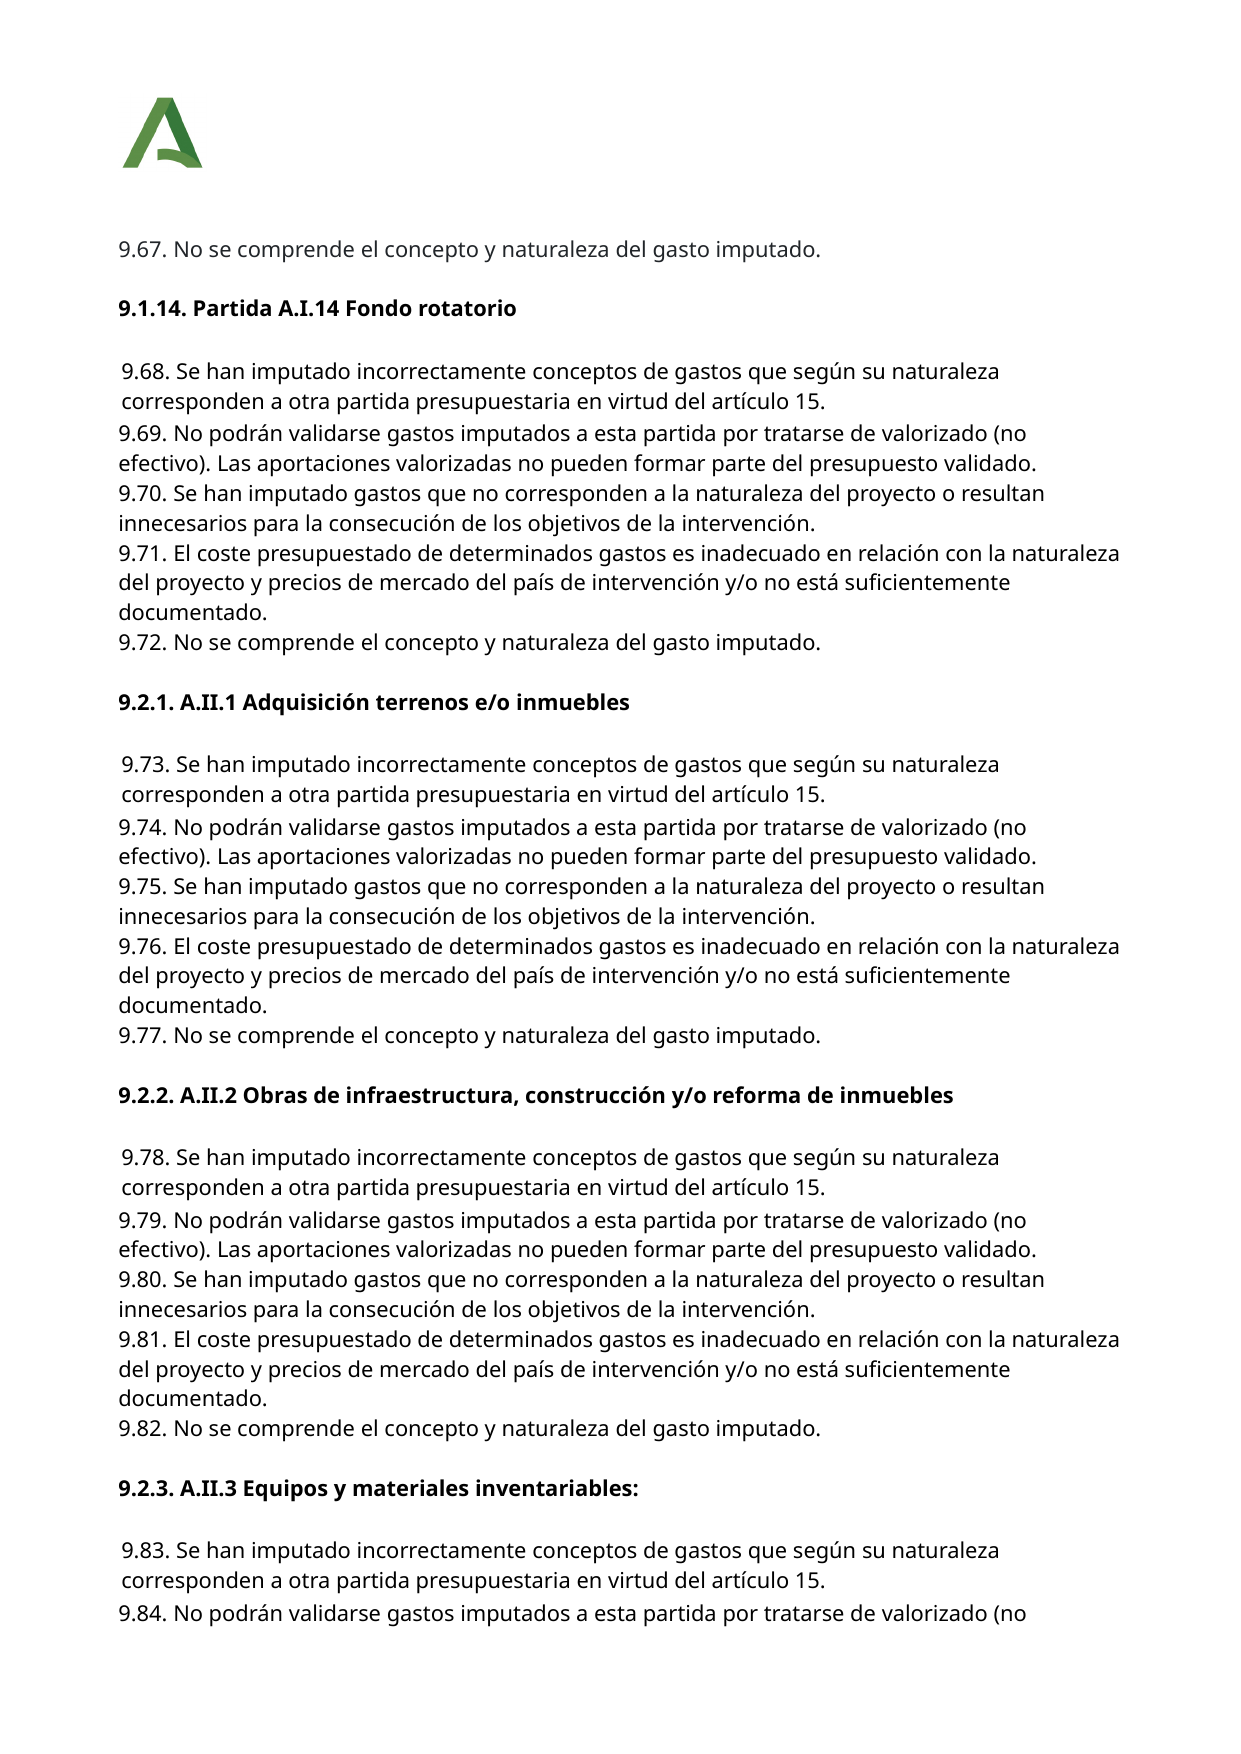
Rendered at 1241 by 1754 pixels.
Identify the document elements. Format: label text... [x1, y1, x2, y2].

table_cell 9.75. Se han imputado gastos que no corresponden a la naturaleza del proyecto o resultan innecesarios para la consecución de los objetivos de la intervención. [118, 871, 1122, 931]
table_cell 9.79. No podrán validarse gastos imputados a esta partida por tratarse de valorizado (no efectivo). Las aportaciones valorizadas no pueden formar parte del presupuesto validado. [118, 1205, 1122, 1264]
text 9.67. No se comprende el concepto y naturaleza del gasto imputado. [118, 234, 1122, 293]
text 9.1.14. Partida A.I.14 Fondo rotatorio [118, 293, 1122, 323]
table_cell 9.69. No podrán validarse gastos imputados a esta partida por tratarse de valorizado (no efectivo). Las aportaciones valorizadas no pueden formar parte del presupuesto validado. [118, 419, 1122, 478]
text 9.2.1. A.II.1 Adquisición terrenos e/o inmuebles [118, 687, 1122, 716]
table_cell 9.70. Se han imputado gastos que no corresponden a la naturaleza del proyecto o resultan innecesarios para la consecución de los objetivos de la intervención. [118, 478, 1122, 538]
table_cell 9.74. No podrán validarse gastos imputados a esta partida por tratarse de valorizado (no efectivo). Las aportaciones valorizadas no pueden formar parte del presupuesto validado. [118, 812, 1122, 871]
table_cell 9.71. El coste presupuestado de determinados gastos es inadecuado en relación con la naturaleza del proyecto y precios de mercado del país de intervención y/o no está suficientemente documentado. [118, 538, 1122, 627]
table_cell 9.76. El coste presupuestado de determinados gastos es inadecuado en relación con la naturaleza del proyecto y precios de mercado del país de intervención y/o no está suficientemente documentado. [118, 931, 1122, 1020]
text 9.2.2. A.II.2 Obras de infraestructura, construcción y/o reforma de inmuebles [118, 1080, 1122, 1109]
table_header 9.73. Se han imputado incorrectamente conceptos de gastos que según su naturaleza corresponden a otra partida presupuestaria en virtud del artículo 15. [118, 746, 1122, 812]
picture [118, 93, 207, 172]
table_cell 9.77. No se comprende el concepto y naturaleza del gasto imputado. [118, 1020, 1122, 1050]
table_cell 9.80. Se han imputado gastos que no corresponden a la naturaleza del proyecto o resultan innecesarios para la consecución de los objetivos de la intervención. [118, 1264, 1122, 1324]
table_header 9.68. Se han imputado incorrectamente conceptos de gastos que según su naturaleza corresponden a otra partida presupuestaria en virtud del artículo 15. [118, 353, 1122, 418]
table_cell 9.72. No se comprende el concepto y naturaleza del gasto imputado. [118, 627, 1122, 657]
table_cell 9.82. No se comprende el concepto y naturaleza del gasto imputado. [118, 1413, 1122, 1443]
table_header 9.78. Se han imputado incorrectamente conceptos de gastos que según su naturaleza corresponden a otra partida presupuestaria en virtud del artículo 15. [118, 1139, 1122, 1205]
table_cell 9.84. No podrán validarse gastos imputados a esta partida por tratarse de valorizado (no [118, 1598, 1122, 1628]
table_cell 9.81. El coste presupuestado de determinados gastos es inadecuado en relación con la naturaleza del proyecto y precios de mercado del país de intervención y/o no está suficientemente documentado. [118, 1324, 1122, 1413]
table_header 9.83. Se han imputado incorrectamente conceptos de gastos que según su naturaleza corresponden a otra partida presupuestaria en virtud del artículo 15. [118, 1533, 1122, 1598]
text 9.2.3. A.II.3 Equipos y materiales inventariables: [118, 1473, 1122, 1503]
